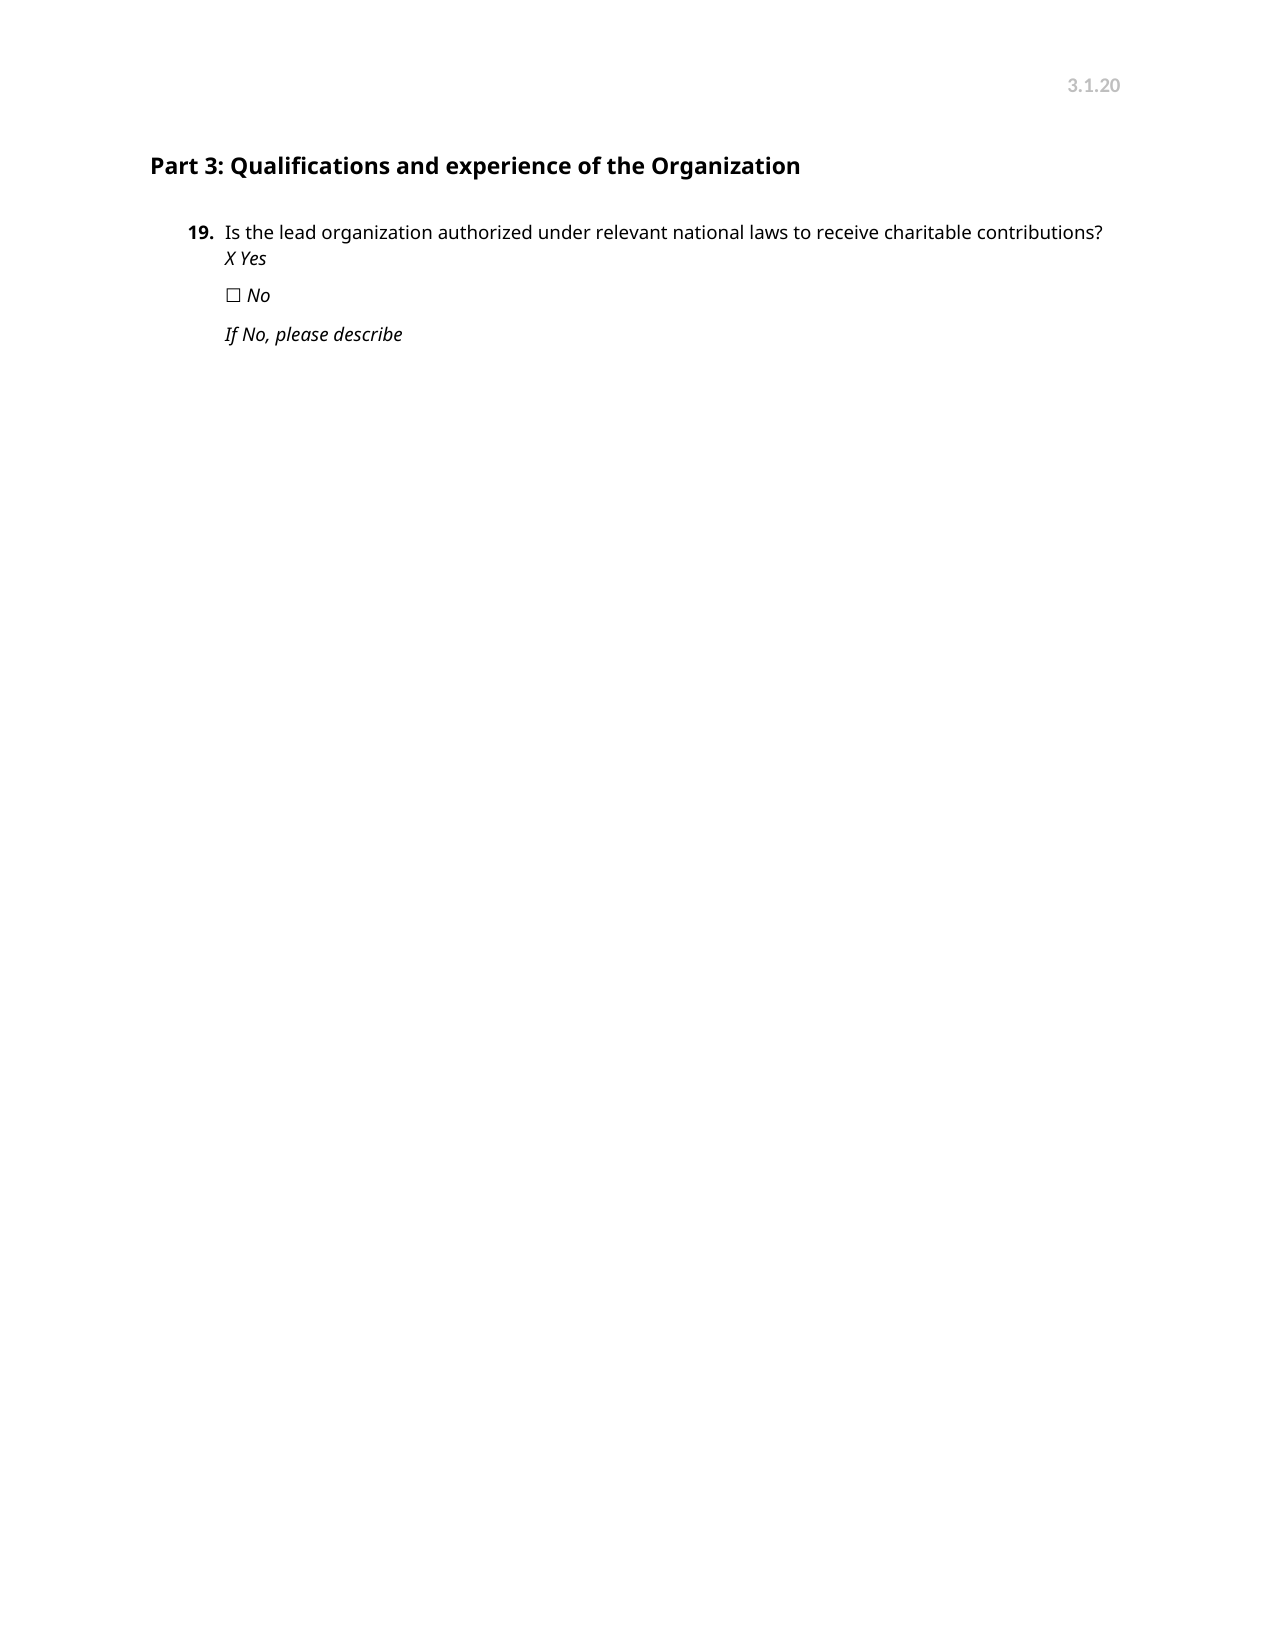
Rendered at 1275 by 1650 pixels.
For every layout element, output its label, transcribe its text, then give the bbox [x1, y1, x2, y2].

text Part 3: Qualifications and experience of the Organization [150, 150, 1125, 181]
text X Yes [150, 245, 1125, 270]
text If No, please describe [150, 321, 1125, 346]
list Is the lead organization authorized under relevant national laws to receive charitable contributions? [187, 219, 1125, 245]
text ☐ No [150, 283, 1125, 308]
